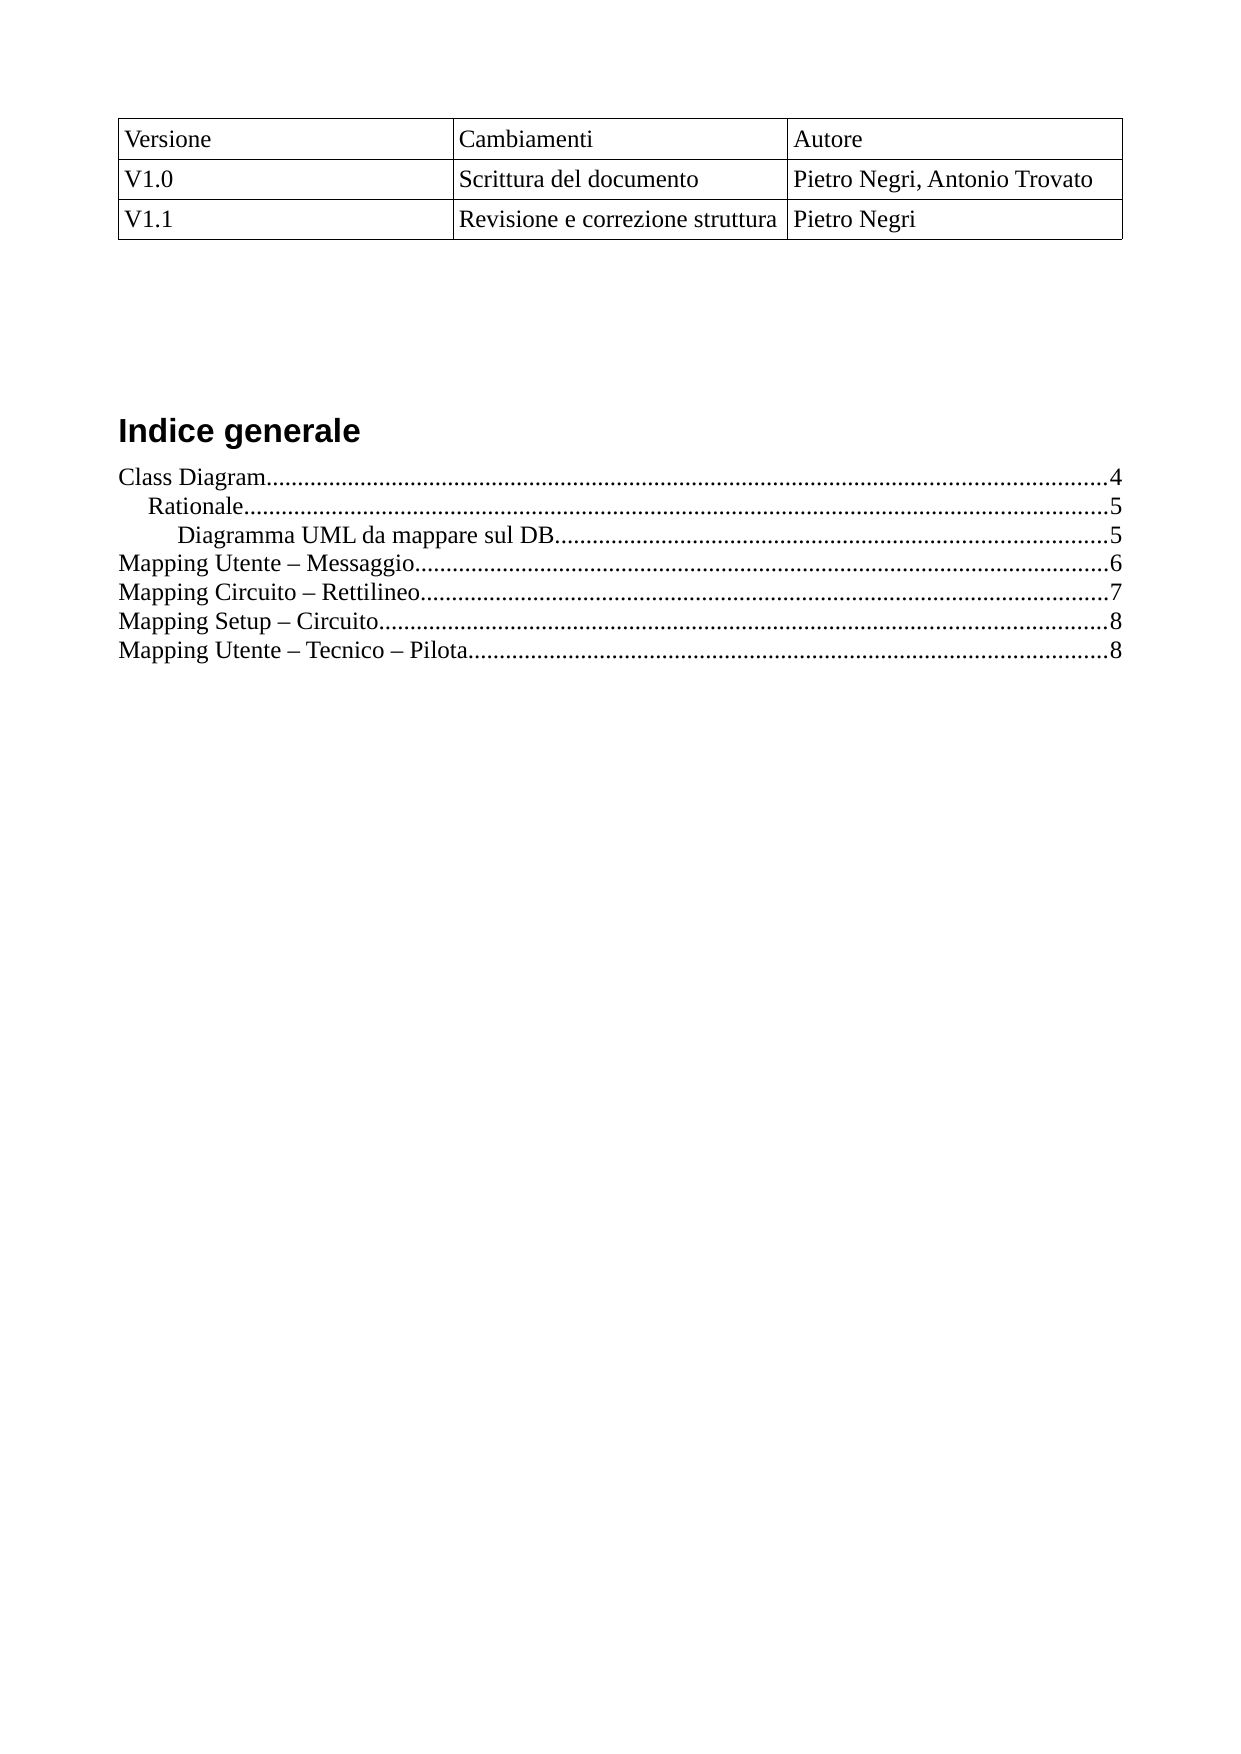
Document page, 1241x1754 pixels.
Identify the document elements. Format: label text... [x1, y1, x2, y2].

text Class Diagram 4 [118, 462, 1122, 491]
table_cell V1.1 [119, 200, 453, 239]
table_cell V1.0 [119, 160, 453, 199]
text Diagramma UML da mappare sul DB. 5 [177, 520, 1122, 548]
text Mapping Utente – Messaggio 6 [118, 548, 1122, 577]
table_header Cambiamenti [454, 119, 787, 158]
table_cell Revisione e correzione struttura [454, 200, 787, 239]
text Mapping Circuito – Rettilineo 7 [118, 577, 1122, 606]
table_cell Pietro Negri, Antonio Trovato [788, 160, 1122, 199]
text Mapping Setup – Circuito 8 [118, 606, 1122, 635]
table_cell Pietro Negri [788, 200, 1122, 239]
text Rationale 5 [148, 491, 1122, 520]
table_cell Scrittura del documento [454, 160, 787, 199]
table_header Versione [119, 119, 453, 158]
table_header Autore [788, 119, 1122, 158]
text Mapping Utente – Tecnico – Pilota 8 [118, 635, 1122, 663]
subtitle Indice generale [118, 411, 1122, 450]
